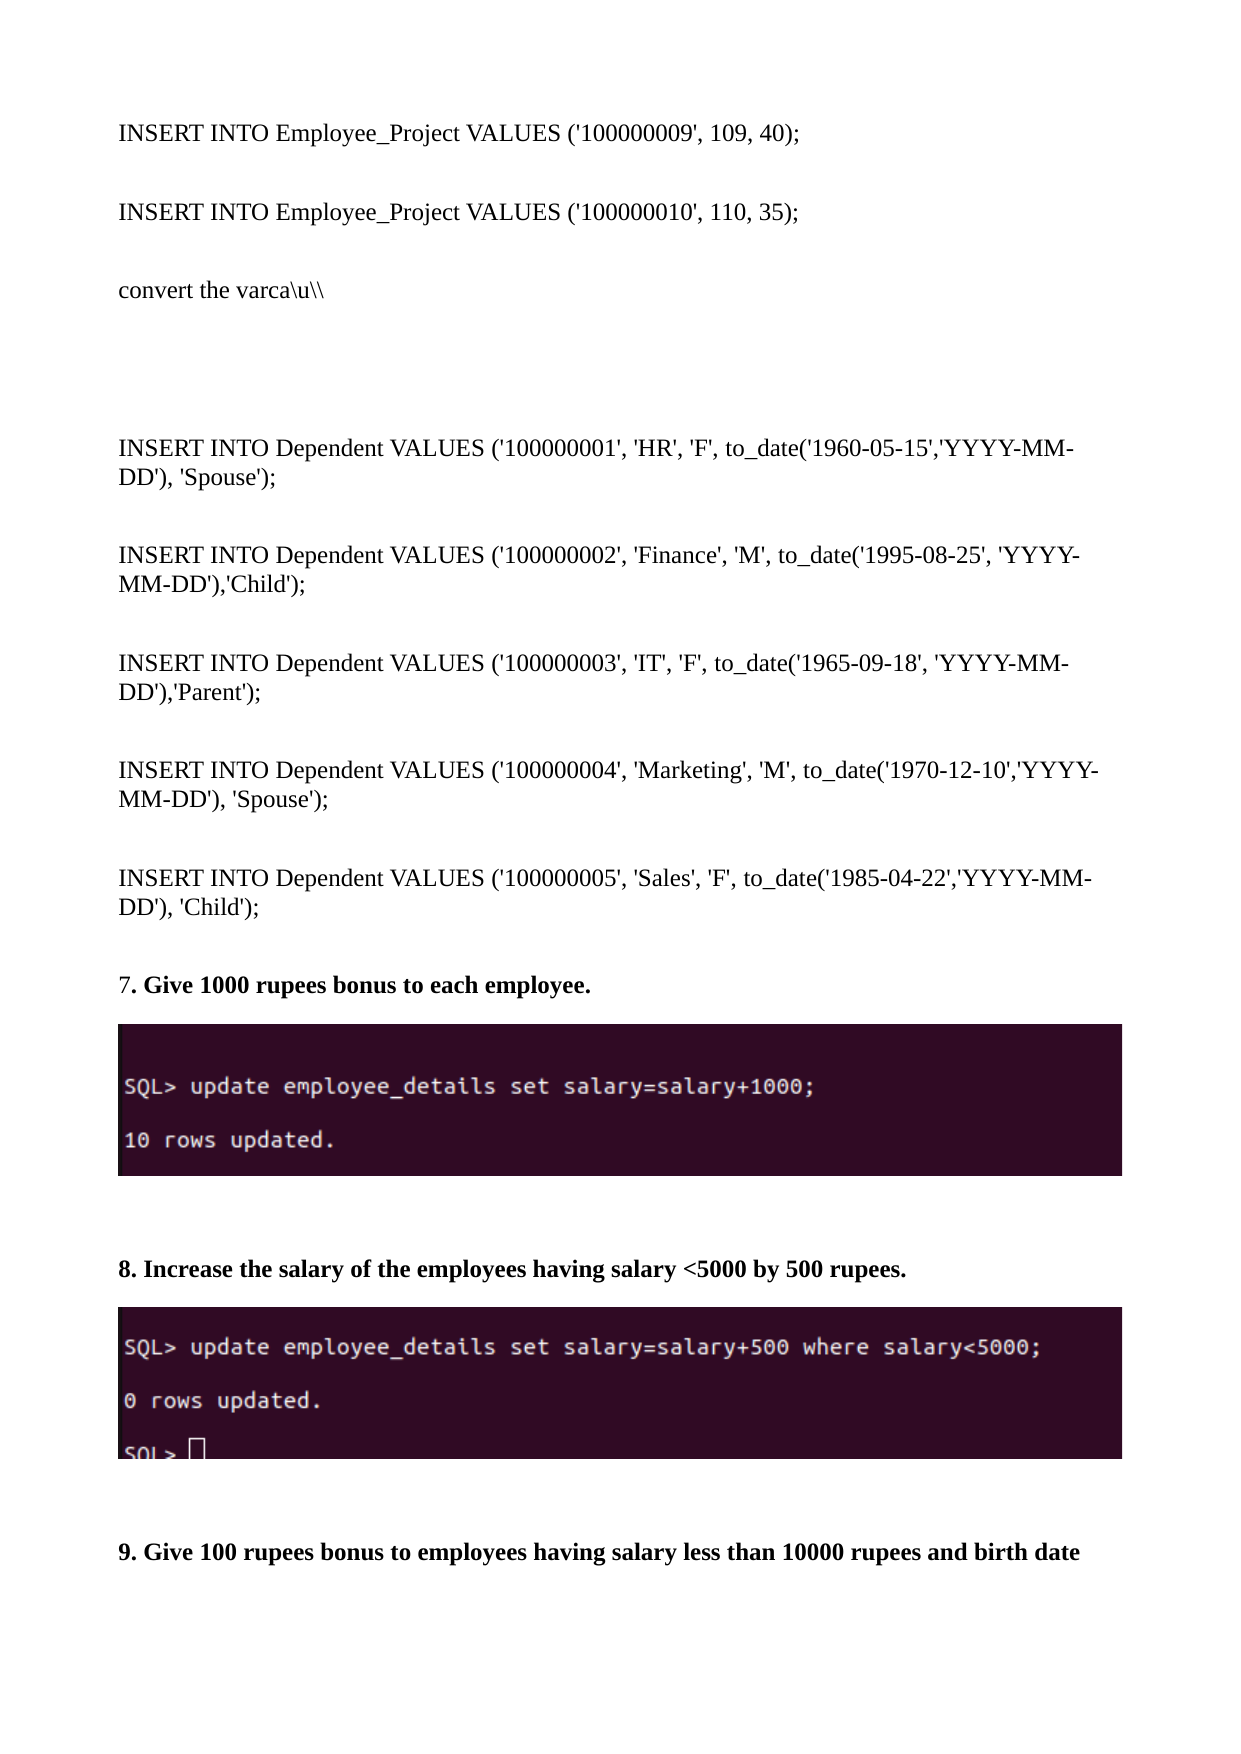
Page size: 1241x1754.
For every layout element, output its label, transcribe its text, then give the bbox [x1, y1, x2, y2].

text 7. Give 1000 rupees bonus to each employee. [118, 971, 1122, 999]
text INSERT INTO Dependent VALUES ('100000003', 'IT', 'F', to_date('1965-09-18', 'YYYY-MM-DD'),'Parent'); [118, 648, 1122, 706]
text 9. Give 100 rupees bonus to employees having salary less than 10000 rupees and birth date [118, 1537, 1122, 1566]
text 8. Increase the salary of the employees having salary <5000 by 500 rupees. [118, 1254, 1122, 1283]
text INSERT INTO Dependent VALUES ('100000002', 'Finance', 'M', to_date('1995-08-25', 'YYYY-MM-DD'),'Child'); [118, 541, 1122, 598]
picture [118, 1024, 1123, 1176]
text INSERT INTO Employee_Project VALUES ('100000009', 109, 40); [118, 118, 1122, 147]
text convert the varca\u\\ [118, 276, 1122, 304]
text INSERT INTO Employee_Project VALUES ('100000010', 110, 35); [118, 197, 1122, 226]
text INSERT INTO Dependent VALUES ('100000005', 'Sales', 'F', to_date('1985-04-22','YYYY-MM-DD'), 'Child'); [118, 863, 1122, 921]
text INSERT INTO Dependent VALUES ('100000004', 'Marketing', 'M', to_date('1970-12-10','YYYY-MM-DD'), 'Spouse'); [118, 756, 1122, 813]
text INSERT INTO Dependent VALUES ('100000001', 'HR', 'F', to_date('1960-05-15','YYYY-MM-DD'), 'Spouse'); [118, 433, 1122, 491]
picture [118, 1307, 1123, 1459]
